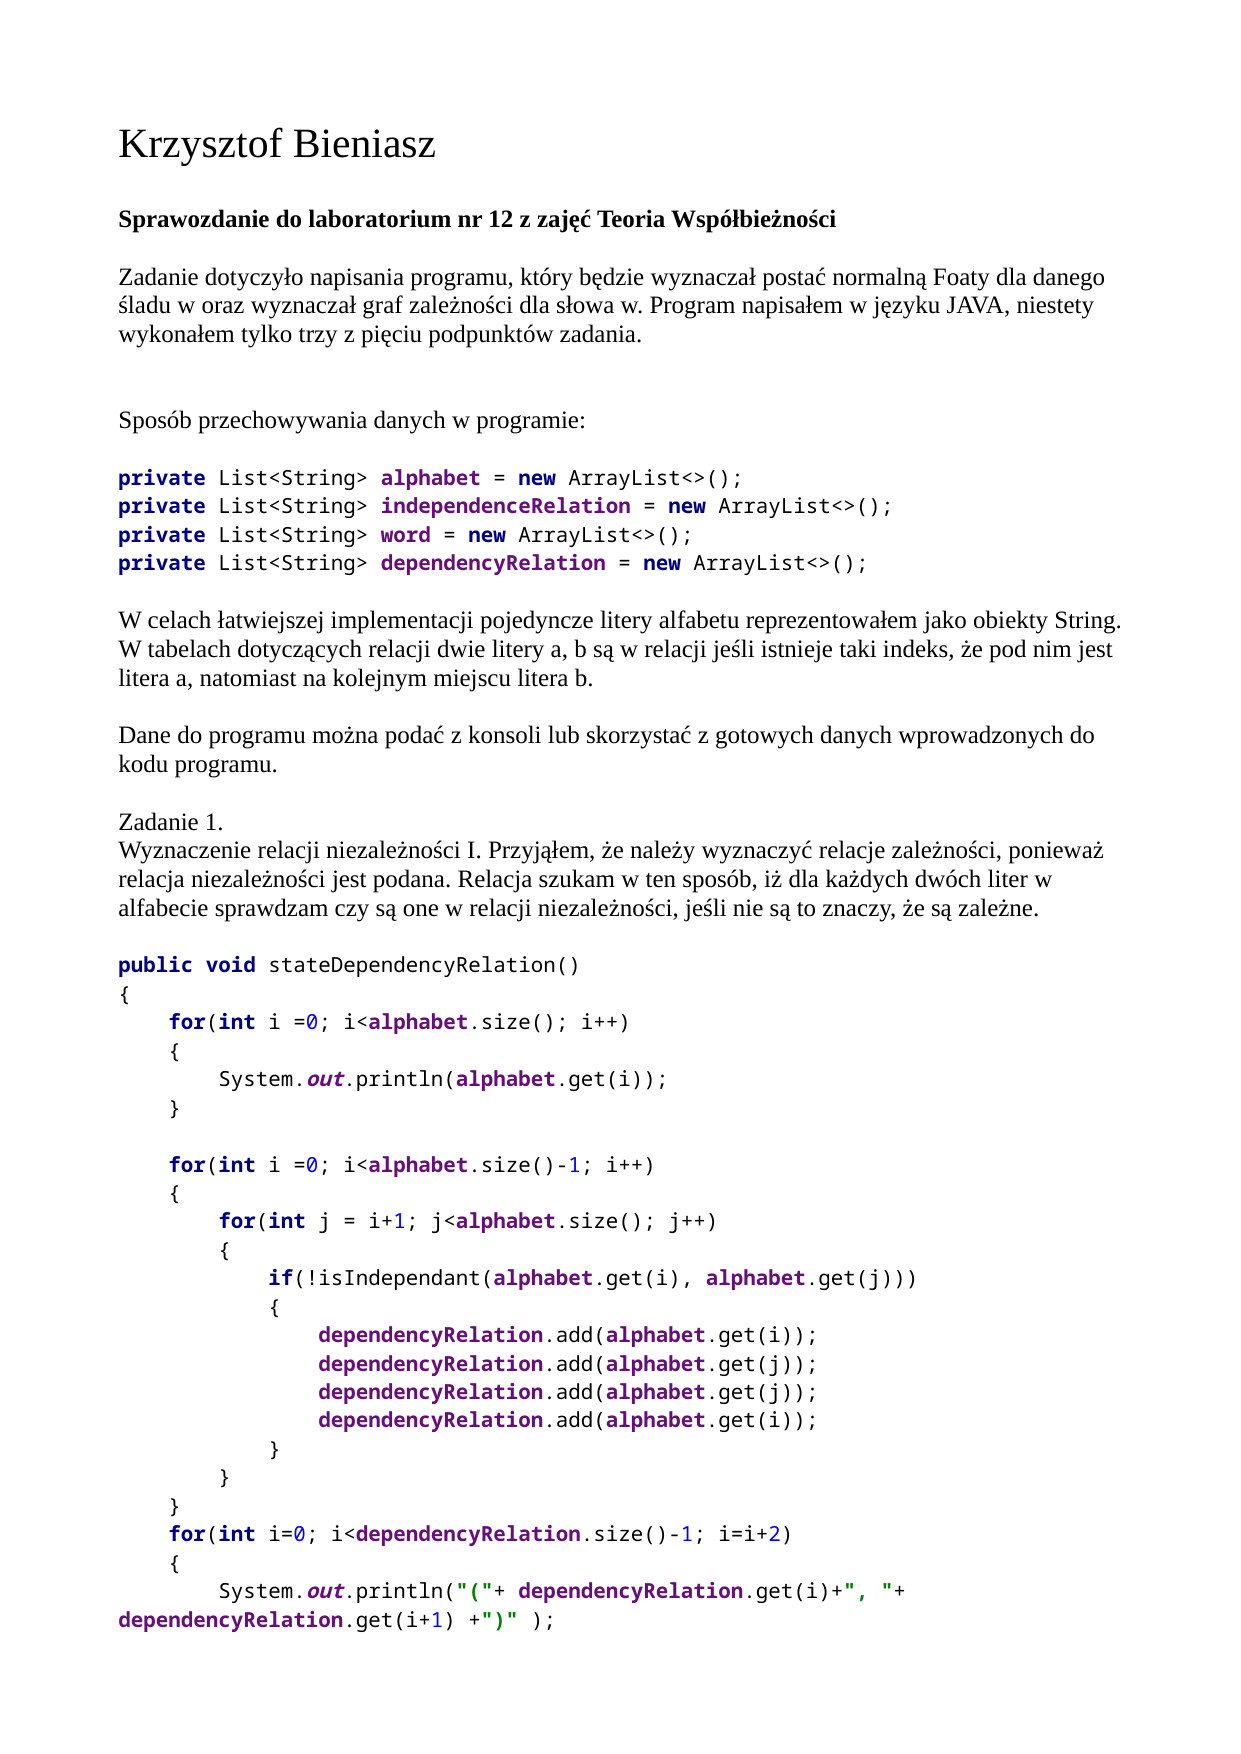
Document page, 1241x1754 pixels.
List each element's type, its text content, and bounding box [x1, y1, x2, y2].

text W celach łatwiejszej implementacji pojedyncze litery alfabetu reprezentowałem jako obiekty String. W tabelach dotyczących relacji dwie litery a, b są w relacji jeśli istnieje taki indeks, że pod nim jest litera a, natomiast na kolejnym miejscu litera b. [118, 606, 1122, 692]
text Dane do programu można podać z konsoli lub skorzystać z gotowych danych wprowadzonych do kodu programu. [118, 721, 1122, 778]
text private List<String> alphabet = new ArrayList<>(); private List<String> independenceRelation = new ArrayList<>(); private List<String> word = new ArrayList<>(); private List<String> dependencyRelation = new ArrayList<>(); [118, 463, 1122, 577]
text Krzysztof Bieniasz [118, 118, 1122, 166]
text Zadanie 1. [118, 807, 1122, 836]
text public void stateDependencyRelation() { for(int i =0; i<alphabet.size(); i++) { System.out.println(alphabet.get(i)); } for(int i =0; i<alphabet.size()-1; i++) { for(int j = i+1; j<alphabet.size(); j++) { if(!isIndependant(alphabet.get(i), alphabet.get(j))) { dependencyRelation.add(alphabet.get(i)); dependencyRelation.add(alphabet.get(j)); dependencyRelation.add(alphabet.get(j)); dependencyRelation.add(alphabet.get(i)); } } } for(int i=0; i<dependencyRelation.size()-1; i=i+2) { System.out.println("("+ dependencyRelation.get(i)+", "+ dependencyRelation.get(i+1) +")" ); [118, 951, 1122, 1633]
text Sprawozdanie do laboratorium nr 12 z zajęć Teoria Współbieżności [118, 204, 1122, 233]
text Wyznaczenie relacji niezależności I. Przyjąłem, że należy wyznaczyć relacje zależności, ponieważ relacja niezależności jest podana. Relacja szukam w ten sposób, iż dla każdych dwóch liter w alfabecie sprawdzam czy są one w relacji niezależności, jeśli nie są to znaczy, że są zależne. [118, 836, 1122, 922]
text Zadanie dotyczyło napisania programu, który będzie wyznaczał postać normalną Foaty dla danego śladu w oraz wyznaczał graf zależności dla słowa w. Program napisałem w języku JAVA, niestety wykonałem tylko trzy z pięciu podpunktów zadania. [118, 262, 1122, 348]
text Sposób przechowywania danych w programie: [118, 406, 1122, 434]
